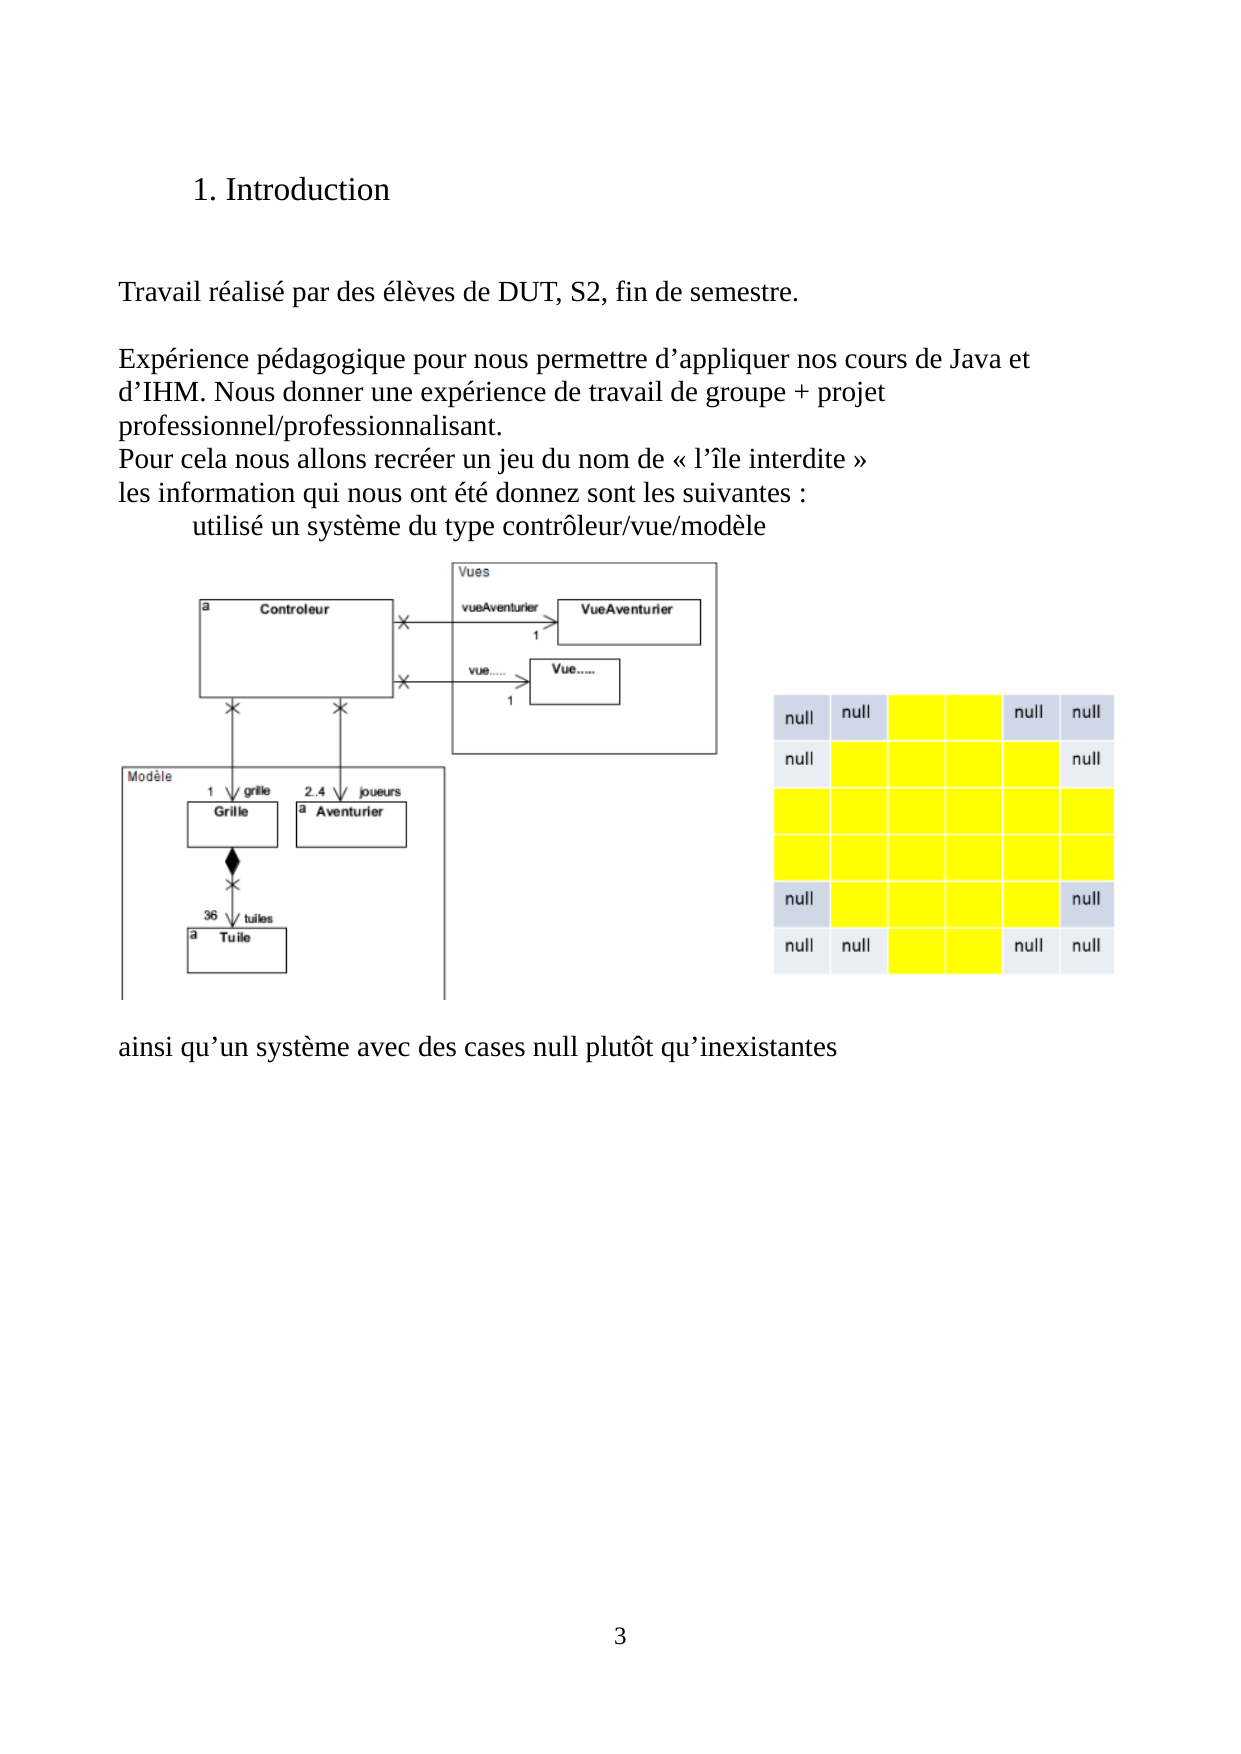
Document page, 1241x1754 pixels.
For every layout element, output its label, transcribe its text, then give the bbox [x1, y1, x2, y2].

text utilisé un système du type contrôleur/vue/modèle [118, 508, 1122, 542]
text 1. Introduction [118, 169, 1122, 207]
text ainsi qu’un système avec des cases null plutôt qu’inexistantes [118, 1029, 1122, 1062]
text les information qui nous ont été donnez sont les suivantes : [118, 475, 1122, 508]
text Expérience pédagogique pour nous permettre d’appliquer nos cours de Java et d’IHM. Nous donner une expérience de travail de groupe + projet professionnel/professionnalisant. [118, 341, 1122, 441]
text Travail réalisé par des élèves de DUT, S2, fin de semestre. [118, 274, 1122, 307]
text Pour cela nous allons recréer un jeu du nom de « l’île interdite » [118, 441, 1122, 475]
